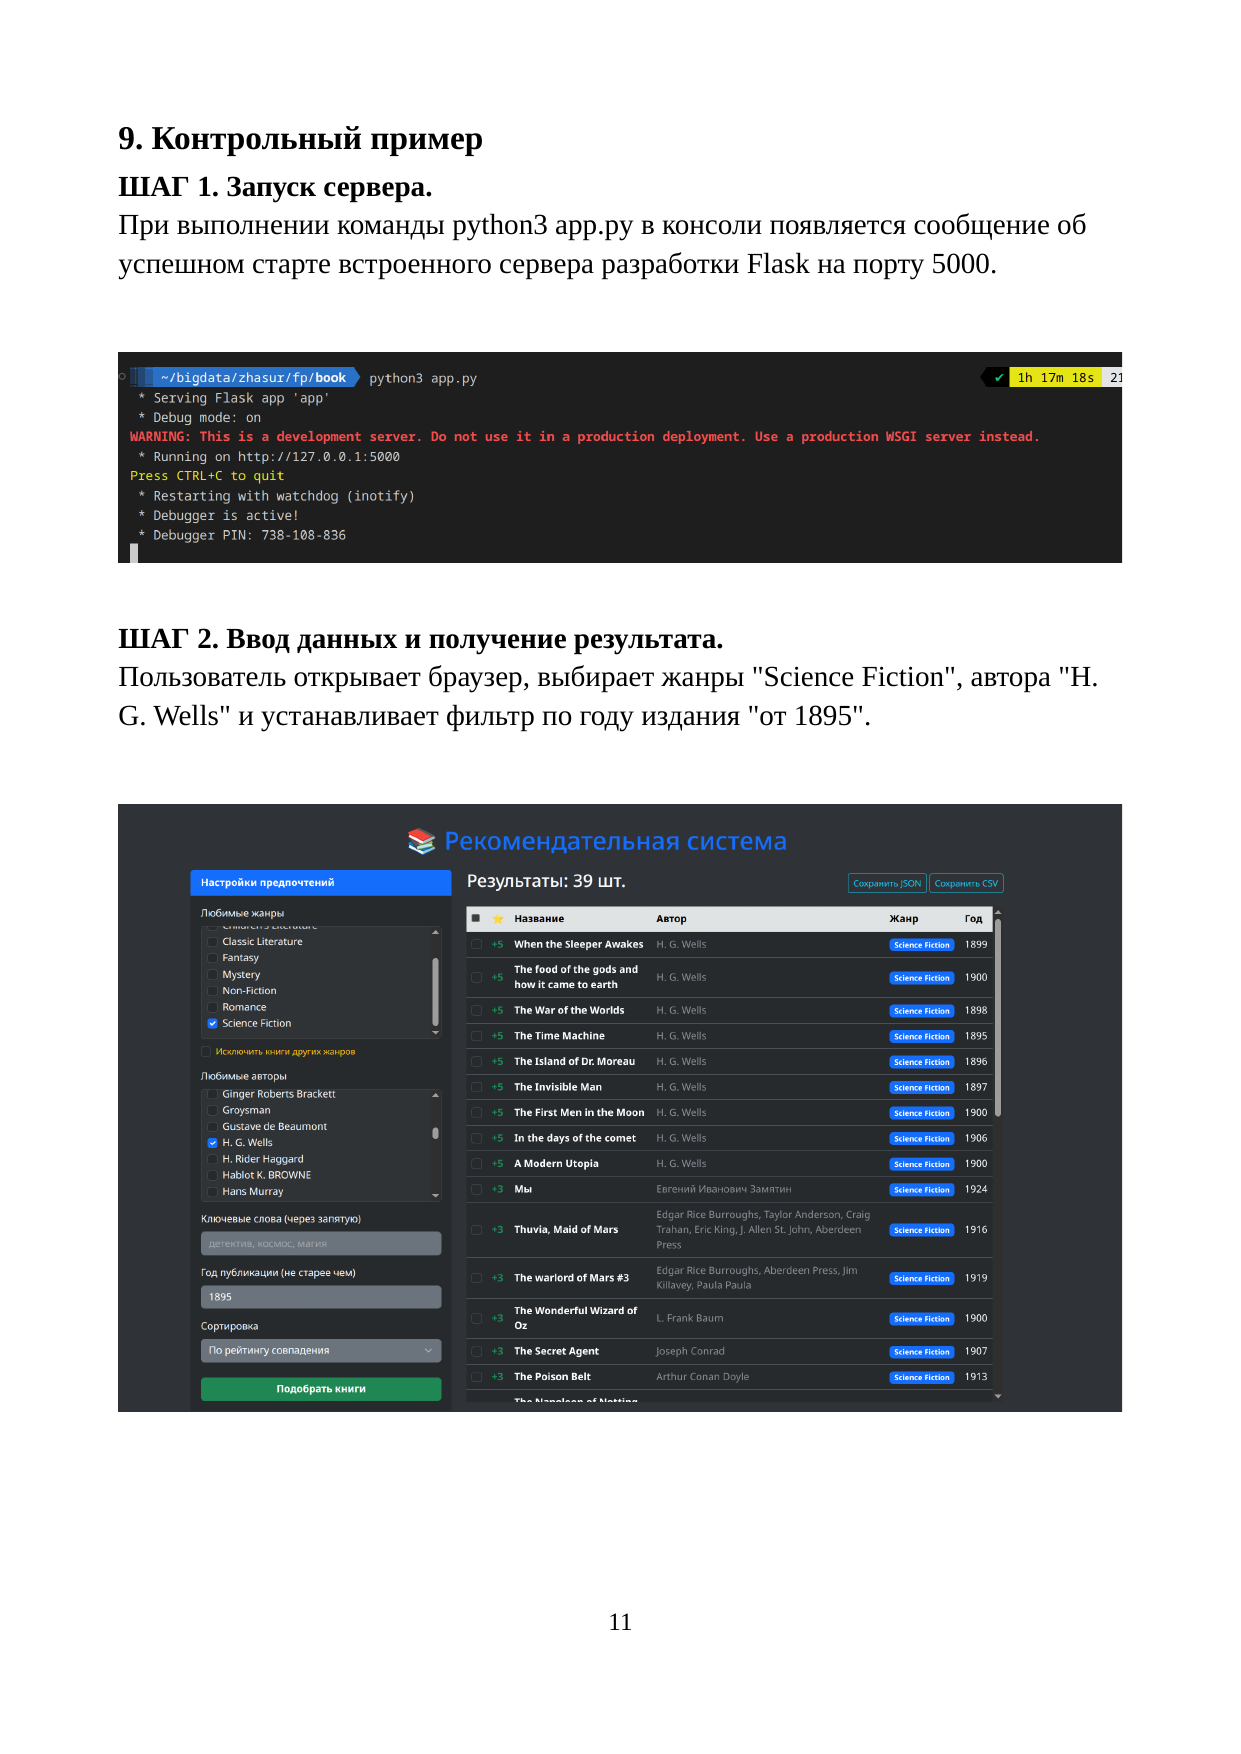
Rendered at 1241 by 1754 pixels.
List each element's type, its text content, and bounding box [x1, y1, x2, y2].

text ШАГ 2. Ввод данных и получение результата. Пользователь открывает браузер, выбирает жанры "Science Fiction", автора "H. G. Wells" и устанавливает фильтр по году издания "от 1895". [118, 621, 1122, 731]
picture [118, 804, 1123, 1412]
subtitle 9. Контрольный пример [118, 118, 1122, 156]
picture [118, 352, 1123, 563]
text ШАГ 1. Запуск сервера. При выполнении команды python3 app.py в консоли появляется сообщение об успешном старте встроенного сервера разработки Flask на порту 5000. [118, 169, 1122, 279]
